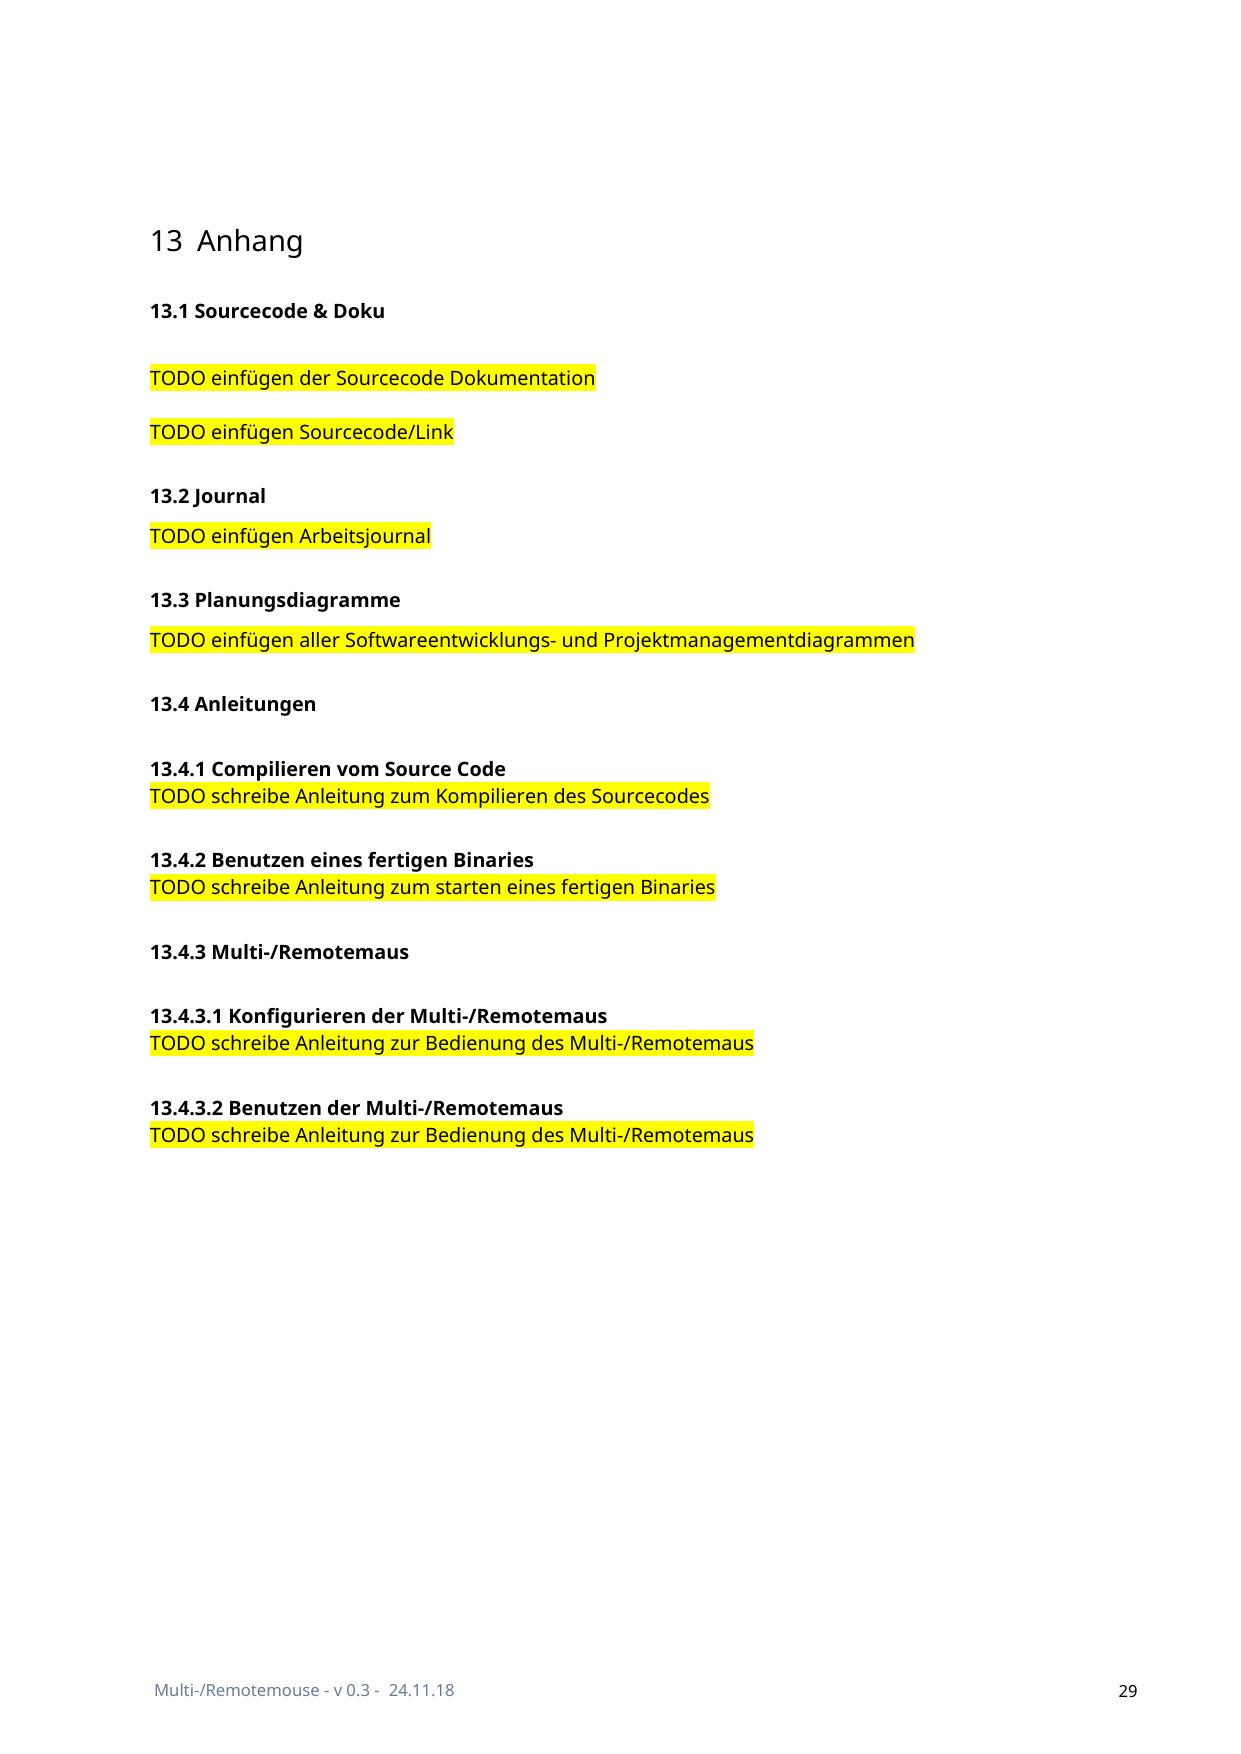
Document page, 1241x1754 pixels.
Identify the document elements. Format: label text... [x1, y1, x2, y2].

text TODO einfügen aller Softwareentwicklungs- und Projektmanagementdiagrammen [149, 626, 1136, 653]
text TODO schreibe Anleitung zur Bedienung des Multi-/Remotemaus [149, 1029, 1136, 1056]
subtitle Benutzen der Multi-/Remotemaus [149, 1094, 1136, 1121]
text TODO schreibe Anleitung zur Bedienung des Multi-/Remotemaus [149, 1121, 1136, 1148]
text TODO einfügen Sourcecode/Link [149, 418, 1136, 445]
text TODO einfügen Arbeitsjournal [149, 522, 1136, 549]
text TODO einfügen der Sourcecode Dokumentation [149, 364, 1136, 391]
subtitle Sourcecode & Doku [149, 298, 1136, 325]
text TODO schreibe Anleitung zum Kompilieren des Sourcecodes [149, 782, 1136, 809]
subtitle Planungsdiagramme [149, 587, 1136, 614]
subtitle Anhang [149, 221, 1136, 260]
subtitle Multi-/Remotemaus [149, 938, 1136, 965]
subtitle Benutzen eines fertigen Binaries [149, 847, 1136, 873]
text TODO schreibe Anleitung zum starten eines fertigen Binaries [149, 873, 1136, 901]
subtitle Compilieren vom Source Code [149, 755, 1136, 782]
subtitle Anleitungen [149, 691, 1136, 718]
subtitle Journal [149, 483, 1136, 510]
subtitle Konfigurieren der Multi-/Remotemaus [149, 1002, 1136, 1029]
